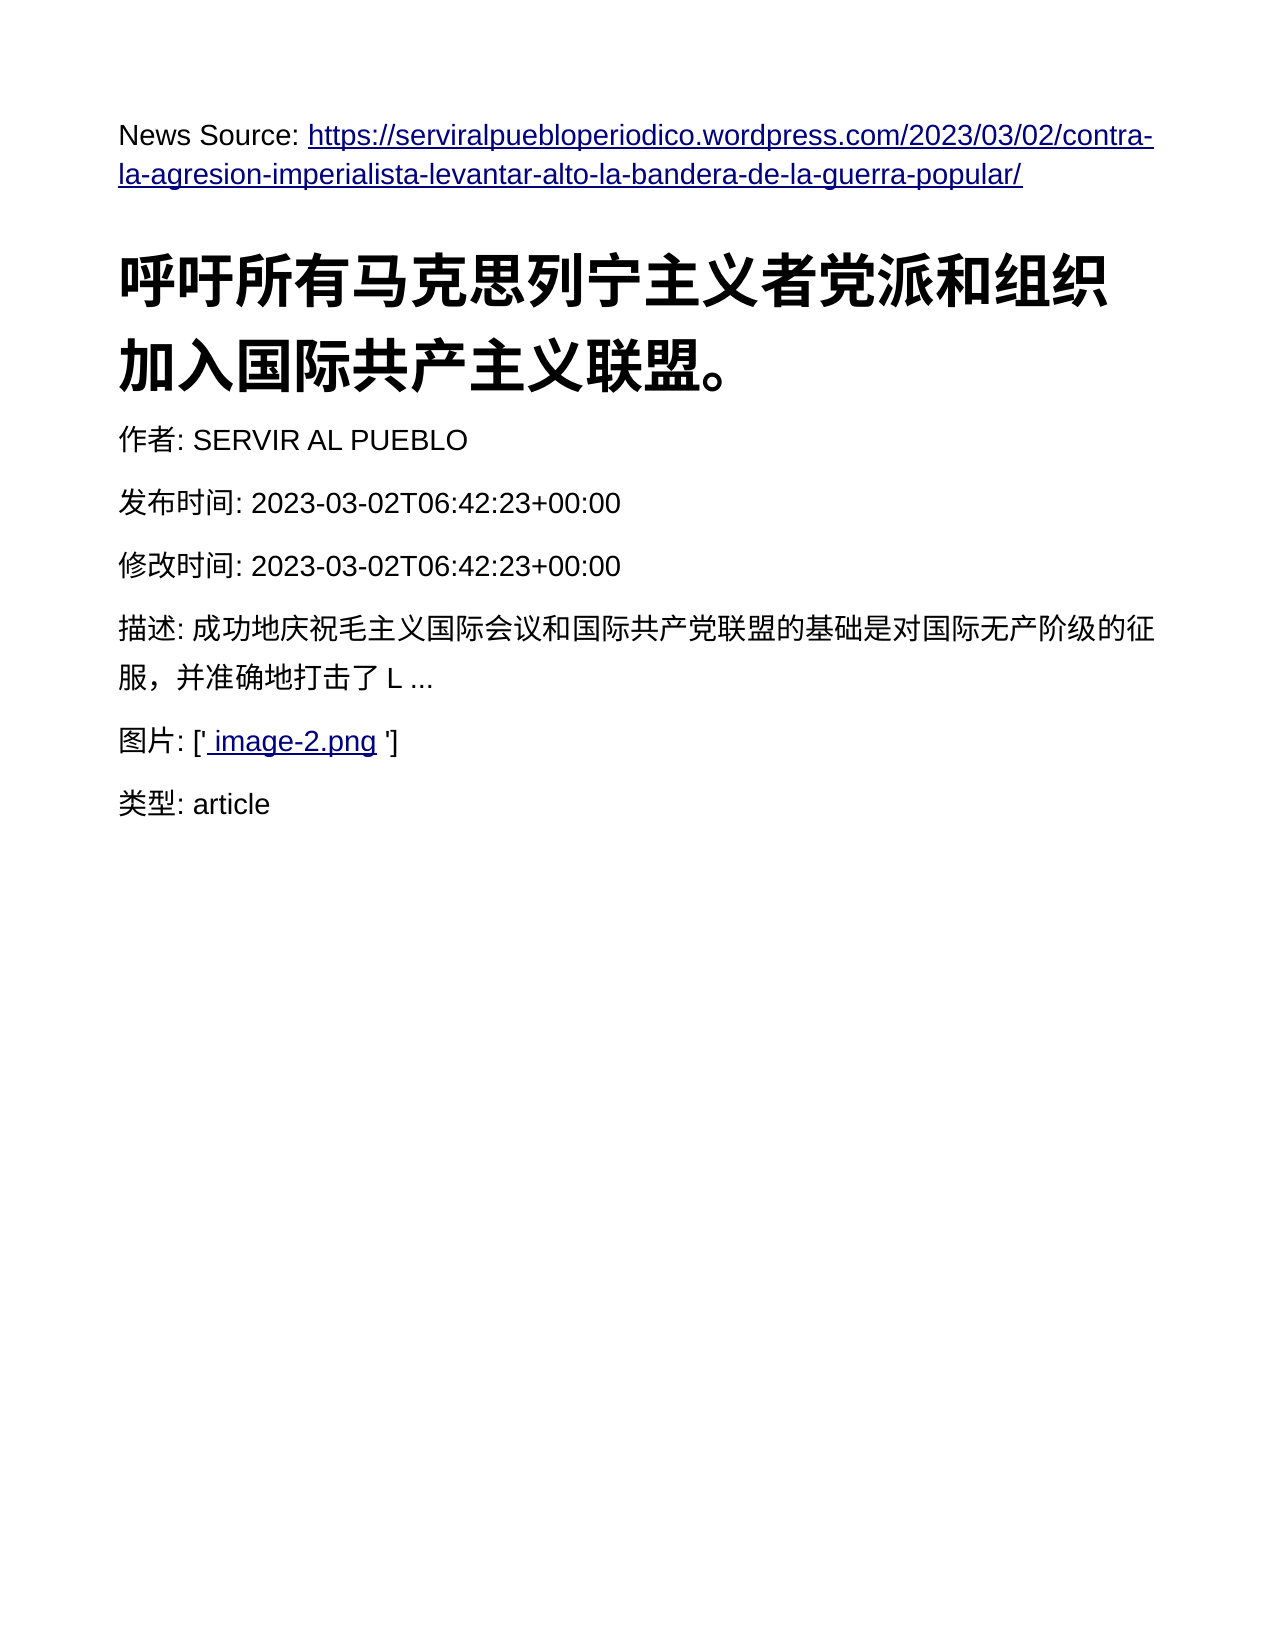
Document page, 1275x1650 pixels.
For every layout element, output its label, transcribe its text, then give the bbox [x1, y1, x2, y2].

subtitle 呼吁所有马克思列宁主义者党派和组织加入国际共产主义联盟。 [118, 235, 1157, 404]
text 作者: SERVIR AL PUEBLO [118, 416, 1157, 458]
text News Source: https://serviralpuebloperiodico.wordpress.com/2023/03/02/contra-la-agresion-imperialista-levantar-alto-la-bandera-de-la-guerra-popular/ [118, 118, 1157, 190]
text 图片: [' image-2.png '] [118, 717, 1157, 759]
text 描述: 成功地庆祝毛主义国际会议和国际共产党联盟的基础是对国际无产阶级的征服，并准确地打击了L ... [118, 606, 1157, 696]
text 类型: article [118, 780, 1157, 823]
text 修改时间: 2023-03-02T06:42:23+00:00 [118, 542, 1157, 585]
text 发布时间: 2023-03-02T06:42:23+00:00 [118, 479, 1157, 522]
